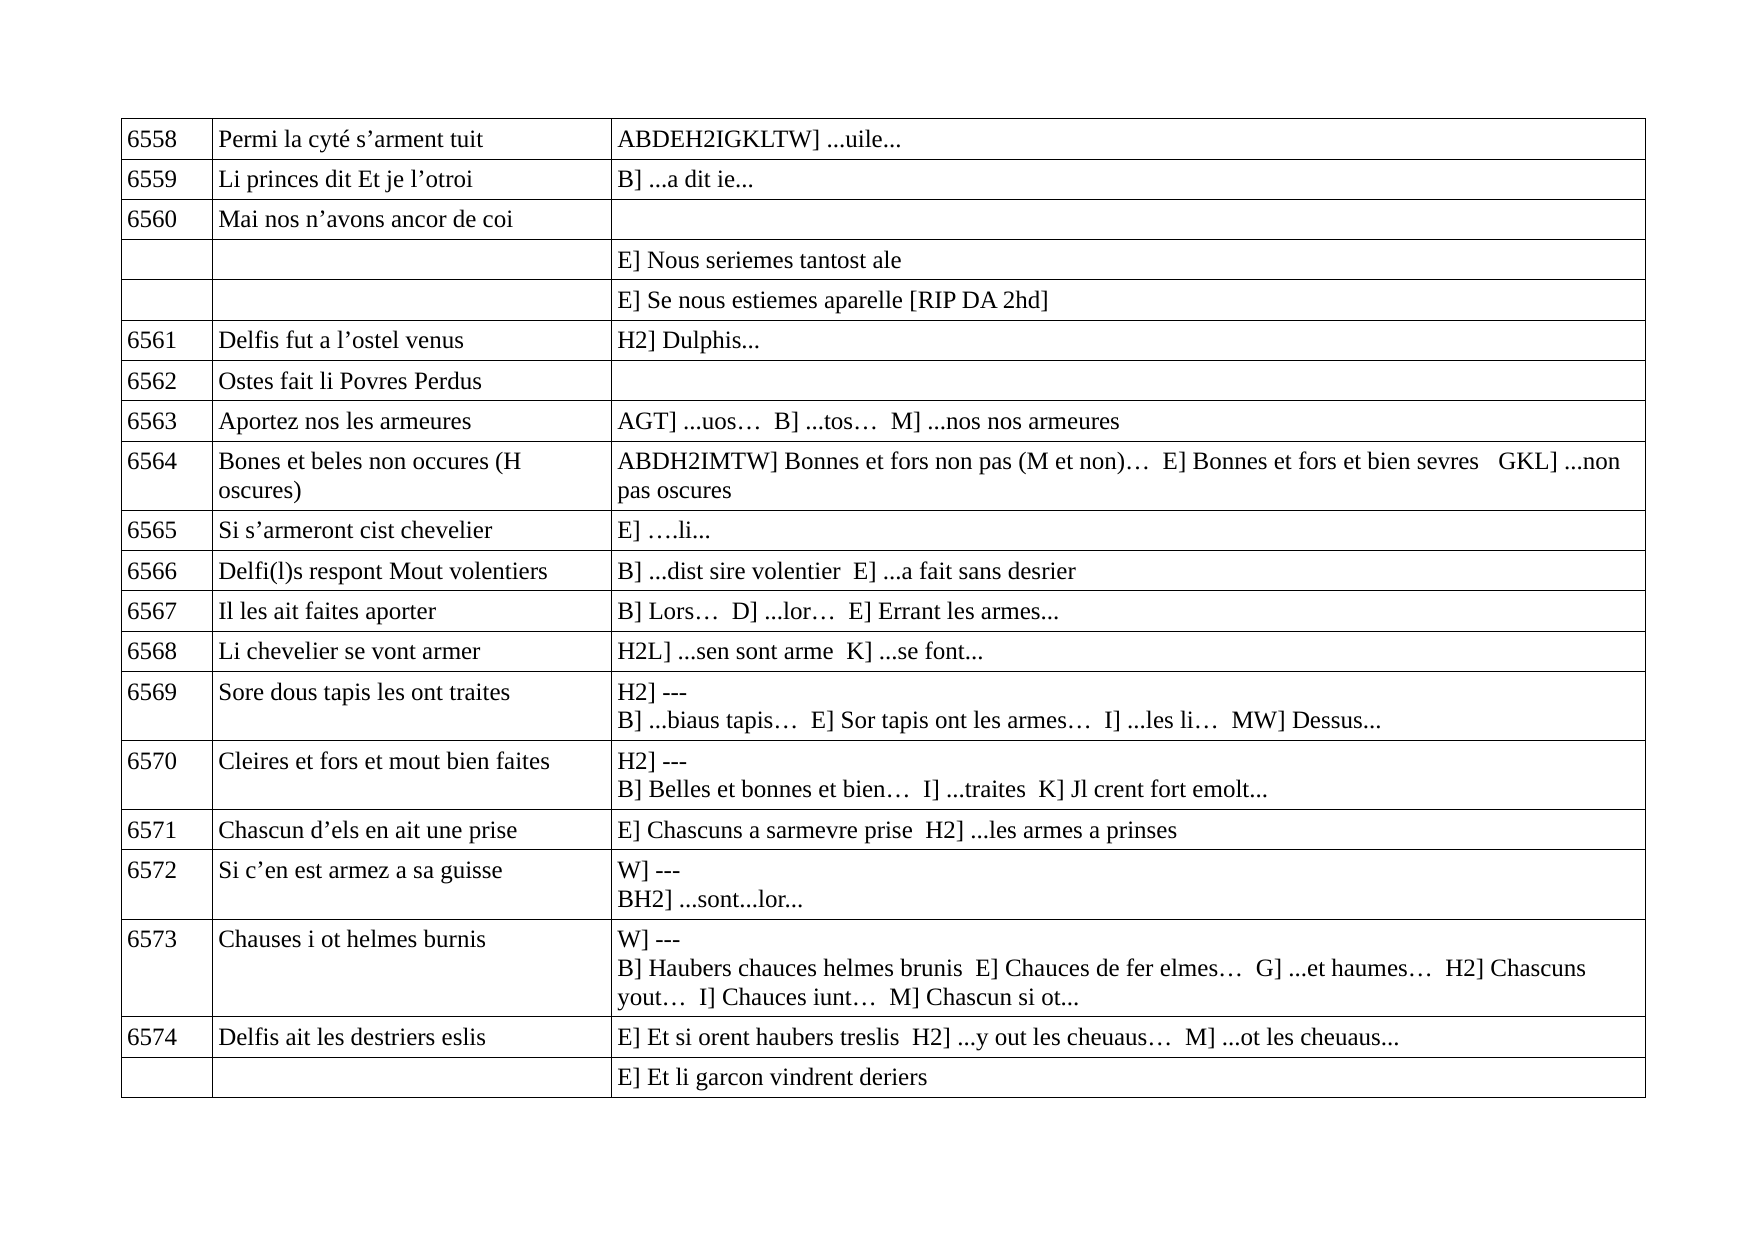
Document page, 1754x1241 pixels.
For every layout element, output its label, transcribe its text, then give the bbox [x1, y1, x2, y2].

table_cell B] Lors… D] ...lor… E] Errant les armes... [612, 591, 1645, 631]
table_cell [122, 1058, 212, 1097]
table_cell Aportez nos les armeures [213, 401, 611, 441]
table_cell H2] Dulphis... [612, 321, 1645, 360]
table_cell 6562 [122, 361, 212, 400]
table_cell E] Chascuns a sarmevre prise H2] ...les armes a prinses [612, 810, 1645, 849]
table_cell 6573 [122, 920, 212, 1016]
table_cell E] ….li... [612, 511, 1645, 550]
table_cell H2] --- B] Belles et bonnes et bien… I] ...traites K] Jl crent fort emolt... [612, 741, 1645, 809]
table_cell 6560 [122, 200, 212, 239]
table_cell ABDEH2IGKLTW] ...uile... [612, 119, 1645, 158]
table_cell Chauses i ot helmes burnis [213, 920, 611, 1016]
table_cell E] Se nous estiemes aparelle [RIP DA 2hd] [612, 280, 1645, 320]
table_cell Si s’armeront cist chevelier [213, 511, 611, 550]
table_cell 6566 [122, 551, 212, 590]
table_cell 6558 [122, 119, 212, 158]
table_cell 6563 [122, 401, 212, 441]
table_cell 6570 [122, 741, 212, 809]
table_cell E] Et si orent haubers treslis H2] ...y out les cheuaus… M] ...ot les cheuaus... [612, 1017, 1645, 1057]
table_cell Delfi(l)s respont Mout volentiers [213, 551, 611, 590]
table_cell E] Nous seriemes tantost ale [612, 240, 1645, 279]
table_cell 6567 [122, 591, 212, 631]
table_cell B] ...a dit ie... [612, 160, 1645, 199]
table_cell 6561 [122, 321, 212, 360]
table_cell 6569 [122, 672, 212, 740]
table_cell [122, 280, 212, 320]
table_cell 6559 [122, 160, 212, 199]
table_cell Cleires et fors et mout bien faites [213, 741, 611, 809]
table_cell 6568 [122, 632, 212, 671]
table_cell Si c’en est armez a sa guisse [213, 850, 611, 918]
table_cell Li princes dit Et je l’otroi [213, 160, 611, 199]
table_cell Li chevelier se vont armer [213, 632, 611, 671]
table_cell Bones et beles non occures (H oscures) [213, 442, 611, 510]
table_cell Mai nos n’avons ancor de coi [213, 200, 611, 239]
table_cell Delfis fut a l’ostel venus [213, 321, 611, 360]
table_cell B] ...dist sire volentier E] ...a fait sans desrier [612, 551, 1645, 590]
table_cell H2L] ...sen sont arme K] ...se font... [612, 632, 1645, 671]
table_cell [612, 361, 1645, 400]
table_cell W] --- B] Haubers chauces helmes brunis E] Chauces de fer elmes… G] ...et haumes… H2] Chascuns yout… I] Chauces iunt… M] Chascun si ot... [612, 920, 1645, 1016]
table_cell W] --- BH2] ...sont...lor... [612, 850, 1645, 918]
table_cell [213, 1058, 611, 1097]
table_cell 6571 [122, 810, 212, 849]
table_cell 6565 [122, 511, 212, 550]
table_cell Permi la cyté s’arment tuit [213, 119, 611, 158]
table_cell Il les ait faites aporter [213, 591, 611, 631]
table_cell [612, 200, 1645, 239]
table_cell 6574 [122, 1017, 212, 1057]
table_cell 6572 [122, 850, 212, 918]
table_cell 6564 [122, 442, 212, 510]
table_cell Delfis ait les destriers eslis [213, 1017, 611, 1057]
table_cell [213, 280, 611, 320]
table_cell ABDH2IMTW] Bonnes et fors non pas (M et non)… E] Bonnes et fors et bien sevres GKL] ...non pas oscures [612, 442, 1645, 510]
table_cell [213, 240, 611, 279]
table_cell E] Et li garcon vindrent deriers [612, 1058, 1645, 1097]
table_cell AGT] ...uos… B] ...tos… M] ...nos nos armeures [612, 401, 1645, 441]
table_cell Sore dous tapis les ont traites [213, 672, 611, 740]
table_cell H2] --- B] ...biaus tapis… E] Sor tapis ont les armes… I] ...les li… MW] Dessus... [612, 672, 1645, 740]
table_cell Chascun d’els en ait une prise [213, 810, 611, 849]
table_cell [122, 240, 212, 279]
table_cell Ostes fait li Povres Perdus [213, 361, 611, 400]
